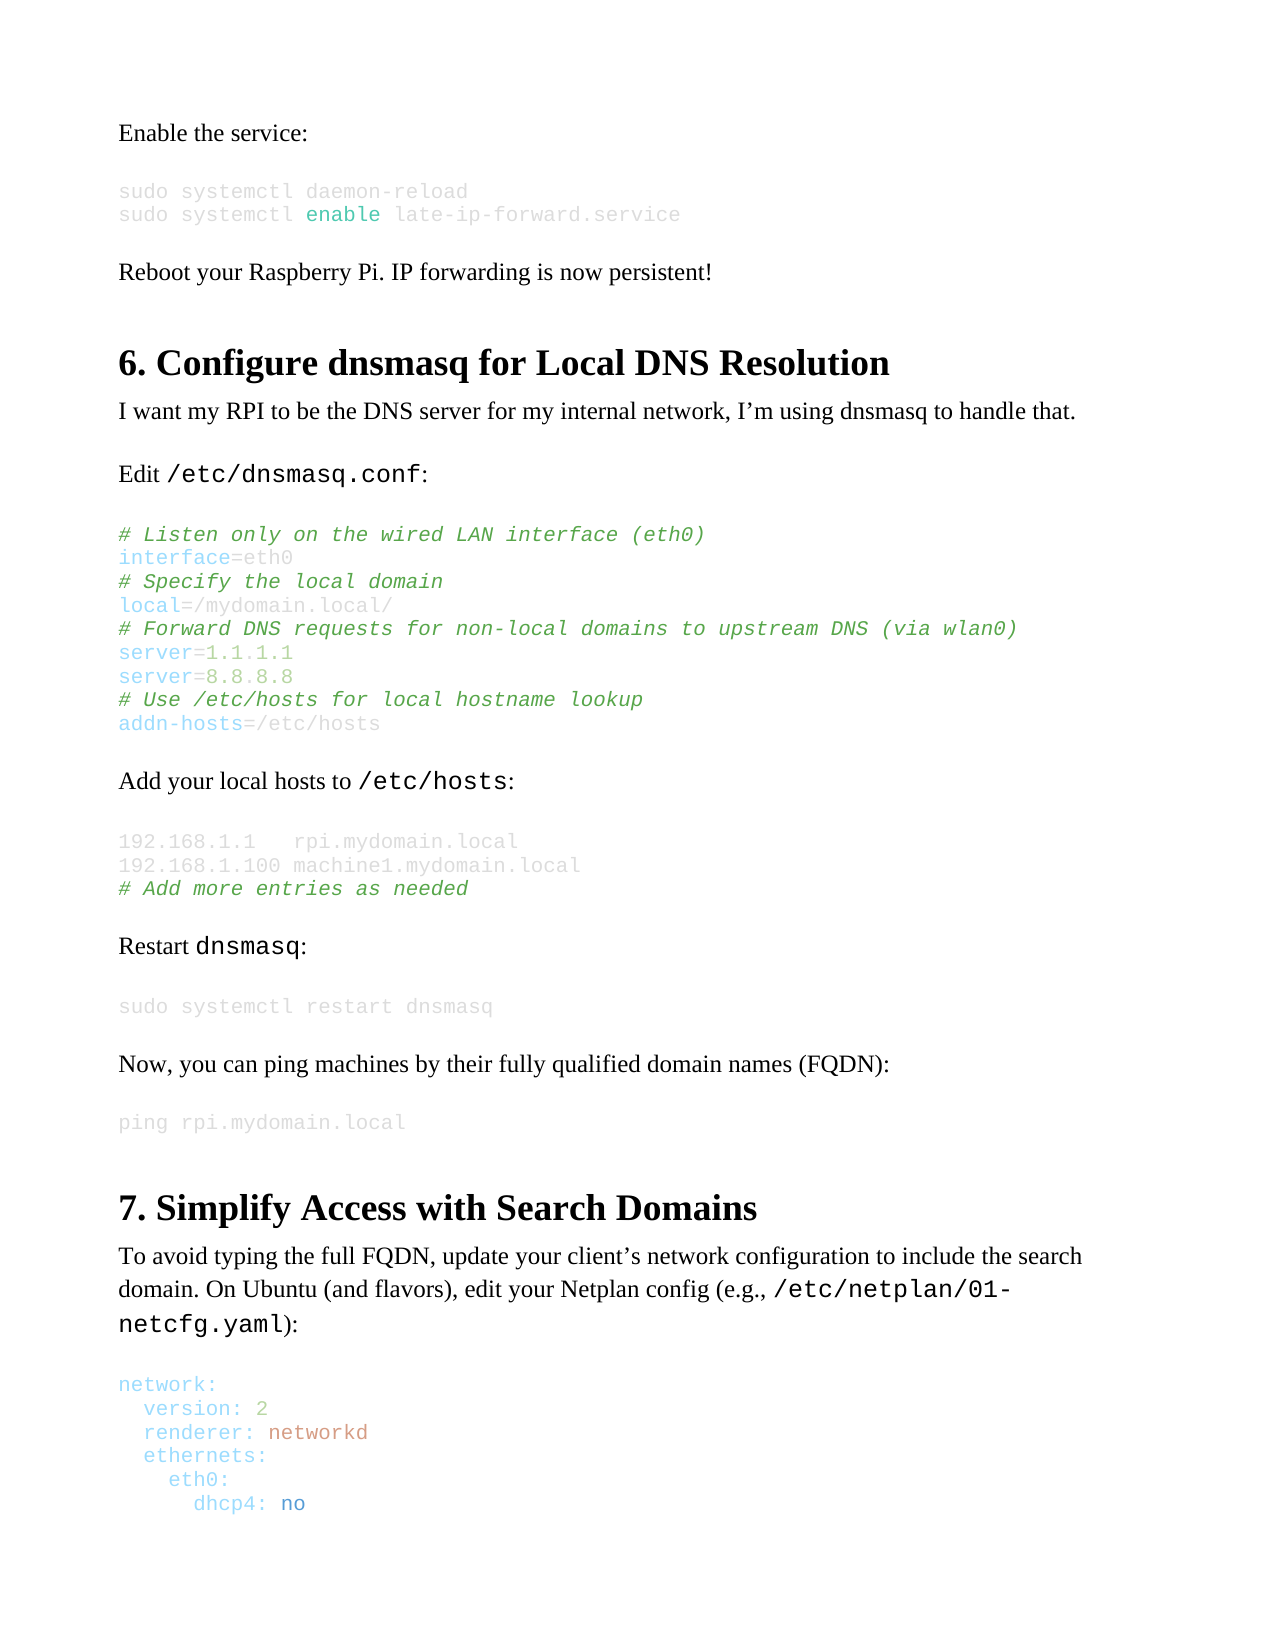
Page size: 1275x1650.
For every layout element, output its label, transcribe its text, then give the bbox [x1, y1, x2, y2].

text 192.168.1.1 rpi.mydomain.local [118, 831, 1157, 854]
text version: 2 [118, 1398, 1157, 1422]
text Reboot your Raspberry Pi. IP forwarding is now persistent! [118, 257, 1157, 286]
text server=1.1.1.1 [118, 642, 1157, 666]
text # Forward DNS requests for non-local domains to upstream DNS (via wlan0) [118, 618, 1157, 642]
text ping rpi.mydomain.local [118, 1112, 1157, 1136]
text To avoid typing the full FQDN, update your client’s network configuration to include the search domain. On Ubuntu (and flavors), edit your Netplan config (e.g., /etc/netplan/01-netcfg.yaml): [118, 1241, 1157, 1340]
text # Listen only on the wired LAN interface (eth0) [118, 524, 1157, 547]
text network: [118, 1374, 1157, 1398]
text I want my RPI to be the DNS server for my internal network, I’m using dnsmasq to handle that. [118, 396, 1157, 425]
text sudo systemctl restart dnsmasq [118, 996, 1157, 1020]
text Edit /etc/dnsmasq.conf: [118, 459, 1157, 490]
text Restart dnsmasq: [118, 931, 1157, 962]
text Now, you can ping machines by their fully qualified domain names (FQDN): [118, 1049, 1157, 1078]
text renderer: networkd [118, 1422, 1157, 1445]
text # Add more entries as needed [118, 878, 1157, 902]
text server=8.8.8.8 [118, 666, 1157, 689]
text sudo systemctl daemon-reload [118, 181, 1157, 204]
text eth0: [118, 1469, 1157, 1493]
text local=/mydomain.local/ [118, 595, 1157, 618]
subtitle 7. Simplify Access with Search Domains [118, 1186, 1157, 1229]
text addn-hosts=/etc/hosts [118, 713, 1157, 737]
text sudo systemctl enable late-ip-forward.service [118, 204, 1157, 228]
text dhcp4: no [118, 1493, 1157, 1516]
text interface=eth0 [118, 547, 1157, 571]
text # Specify the local domain [118, 571, 1157, 595]
text Add your local hosts to /etc/hosts: [118, 766, 1157, 797]
text Enable the service: [118, 118, 1157, 147]
subtitle 6. Configure dnsmasq for Local DNS Resolution [118, 341, 1157, 384]
text ethernets: [118, 1445, 1157, 1469]
text # Use /etc/hosts for local hostname lookup [118, 689, 1157, 713]
text 192.168.1.100 machine1.mydomain.local [118, 854, 1157, 878]
